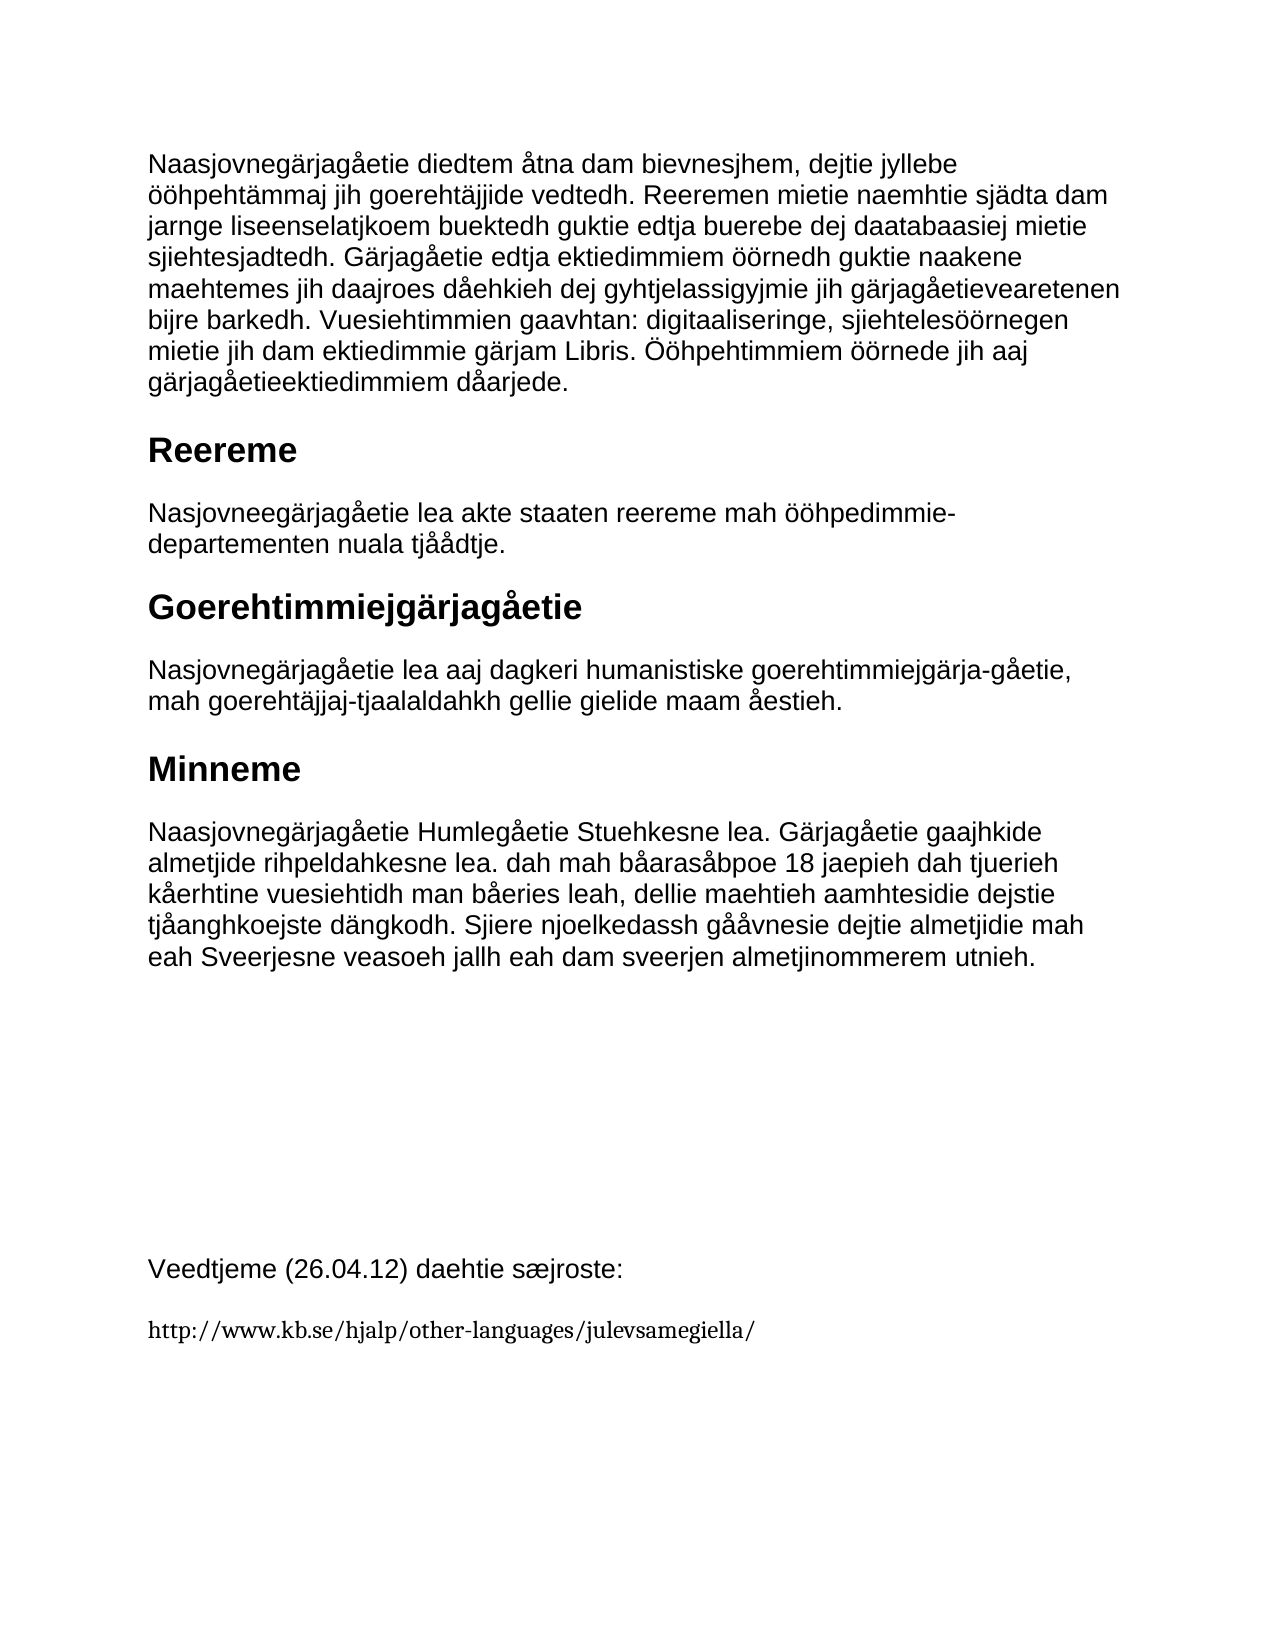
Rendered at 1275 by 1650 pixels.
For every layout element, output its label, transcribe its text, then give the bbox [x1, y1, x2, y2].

text Nasjovneegärjagåetie lea akte staaten reereme mah ööhpedimmie-departementen nuala tjåådtje. [148, 497, 1127, 559]
text http://www.kb.se/hjalp/other-languages/julevsamegiella/ [148, 1316, 1127, 1344]
text Goerehtimmiejgärjagåetie [148, 586, 1127, 627]
text Nasjovnegärjagåetie lea aaj dagkeri humanistiske goerehtimmiejgärja-gåetie, mah goerehtäjjaj-tjaalaldahkh gellie gielide maam åestieh. [148, 654, 1127, 717]
text Naasjovnegärjagåetie diedtem åtna dam bievnesjhem, dejtie jyllebe ööhpehtämmaj jih goerehtäjjide vedtedh. Reeremen mietie naemhtie sjädta dam jarnge liseenselatjkoem buektedh guktie edtja buerebe dej daatabaasiej mietie sjiehtesjadtedh. Gärjagåetie edtja ektiedimmiem öörnedh guktie naakene maehtemes jih daajroes dåehkieh dej gyhtjelassigyjmie jih gärjagåetievearetenen bijre barkedh. Vuesiehtimmien gaavhtan: digitaaliseringe, sjiehtelesöörnegen mietie jih dam ektiedimmie gärjam Libris. Ööhpehtimmiem öörnede jih aaj gärjagåetieektiedimmiem dåarjede. [148, 148, 1127, 398]
text Veedtjeme (26.04.12) daehtie sæjroste: [148, 1253, 1127, 1284]
text Naasjovnegärjagåetie Humlegåetie Stuehkesne lea. Gärjagåetie gaajhkide almetjide rihpeldahkesne lea. dah mah båarasåbpoe 18 jaepieh dah tjuerieh kåerhtine vuesiehtidh man båeries leah, dellie maehtieh aamhtesidie dejstie tjåanghkoejste dängkodh. Sjiere njoelkedassh gååvnesie dejtie almetjidie mah eah Sveerjesne veasoeh jallh eah dam sveerjen almetjinommerem utnieh. [148, 816, 1127, 972]
text Minneme [148, 748, 1127, 788]
text Reereme [148, 429, 1127, 469]
